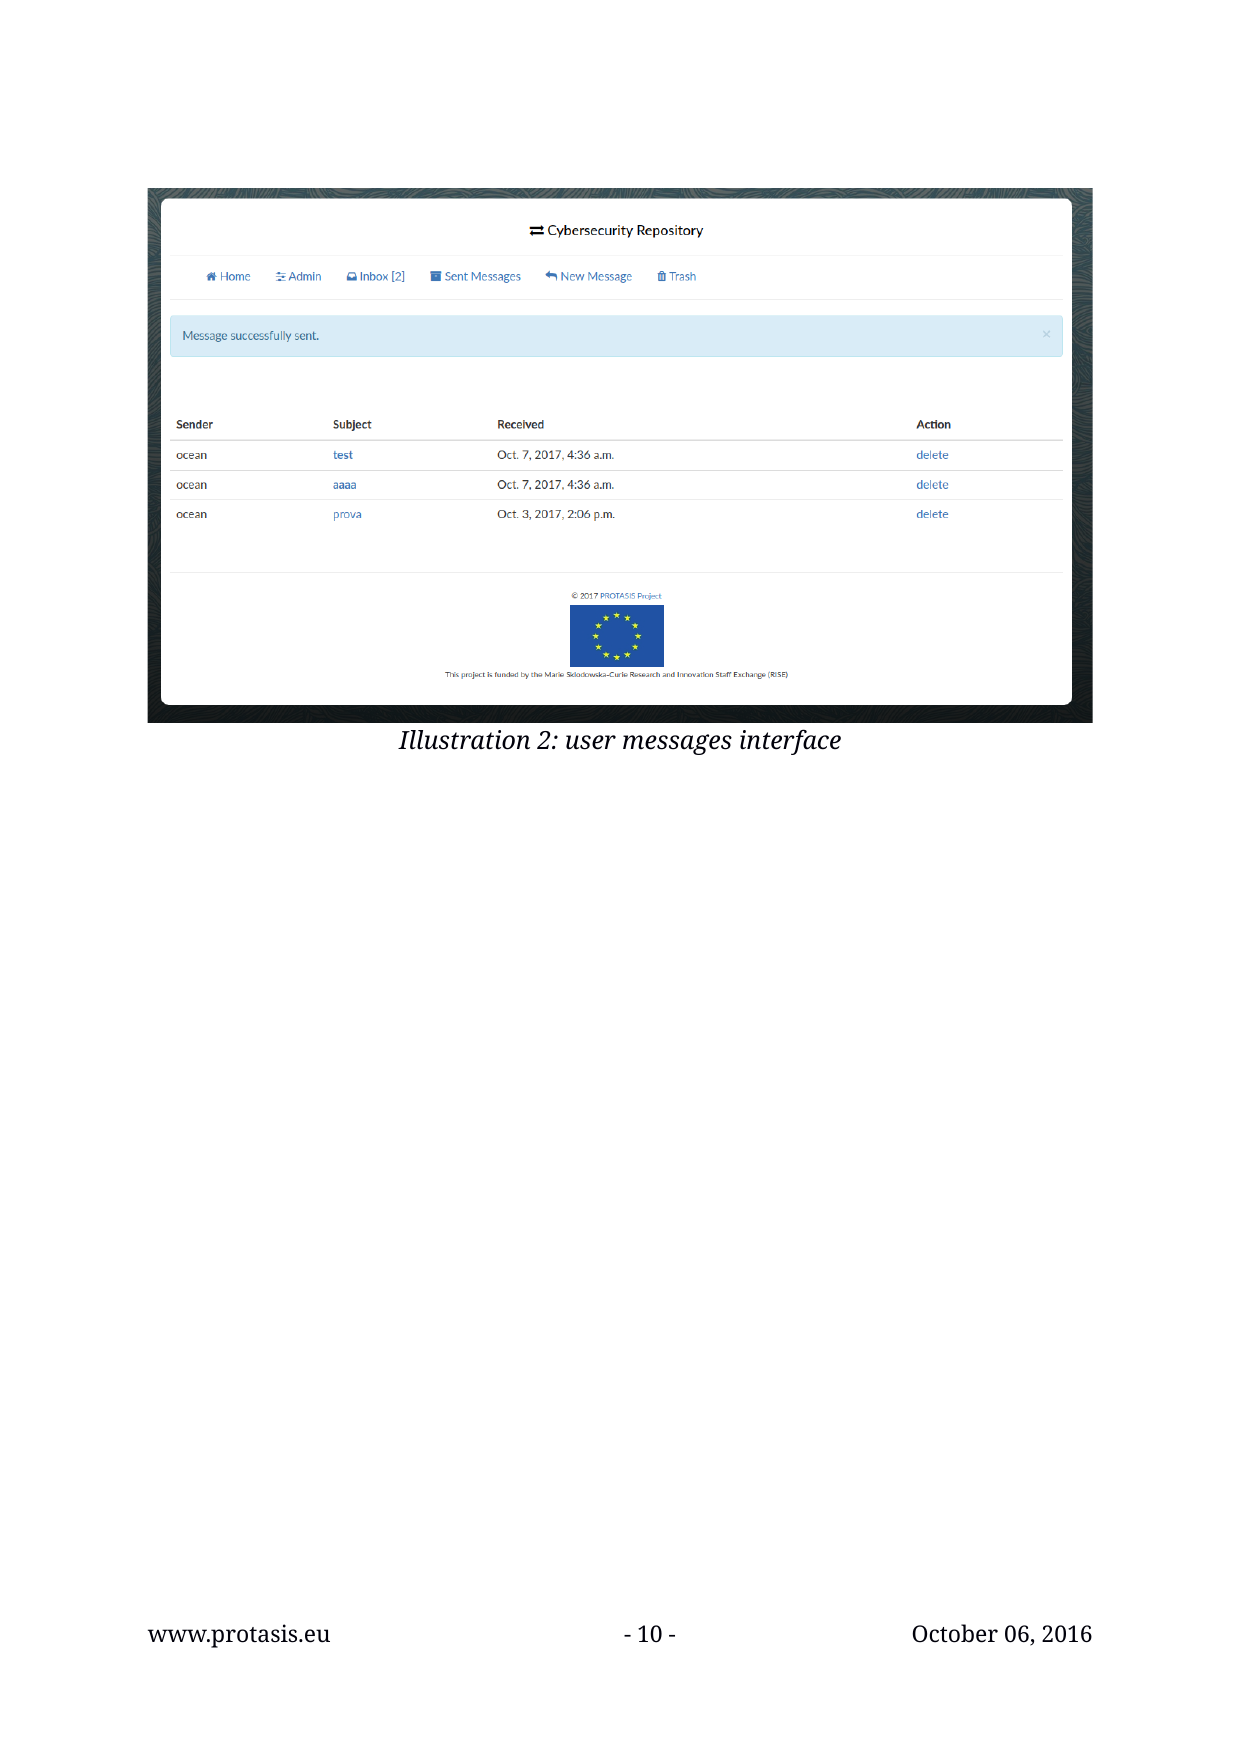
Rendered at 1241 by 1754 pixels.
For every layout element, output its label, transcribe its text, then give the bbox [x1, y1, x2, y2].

text Illustration 2: user messages interface [148, 723, 1092, 756]
picture [147, 188, 1093, 723]
